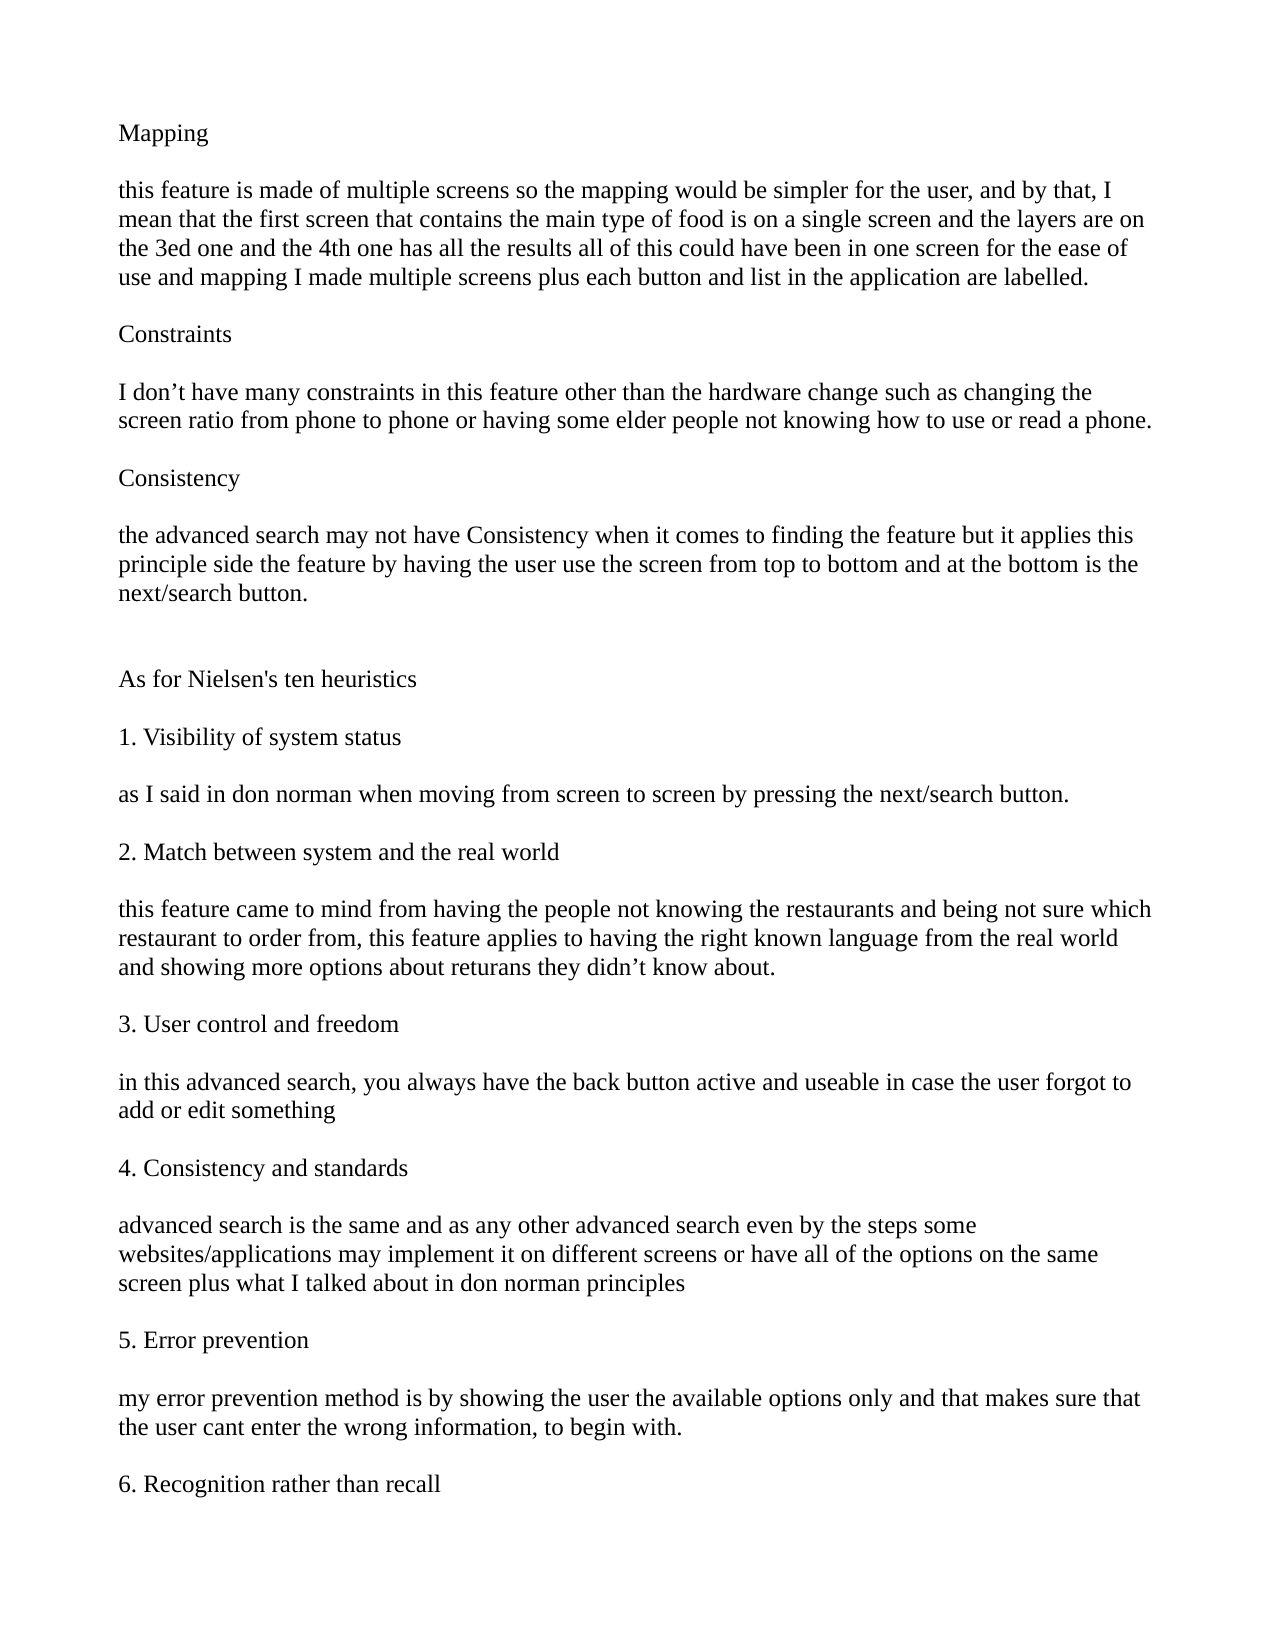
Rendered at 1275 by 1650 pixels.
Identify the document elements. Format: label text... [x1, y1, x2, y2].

text 4. Consistency and standards [118, 1153, 1157, 1182]
text Consistency [118, 463, 1157, 492]
text 2. Match between system and the real world [118, 837, 1157, 866]
text this feature came to mind from having the people not knowing the restaurants and being not sure which restaurant to order from, this feature applies to having the right known language from the real world and showing more options about returans they didn’t know about. [118, 894, 1157, 981]
text Mapping [118, 118, 1157, 147]
text 5. Error prevention [118, 1326, 1157, 1354]
text the advanced search may not have Consistency when it comes to finding the feature but it applies this principle side the feature by having the user use the screen from top to bottom and at the bottom is the next/search button. [118, 521, 1157, 607]
text in this advanced search, you always have the back button active and useable in case the user forgot to add or edit something [118, 1067, 1157, 1124]
text advanced search is the same and as any other advanced search even by the steps some websites/applications may implement it on different screens or have all of the options on the same screen plus what I talked about in don norman principles [118, 1211, 1157, 1297]
text Constraints [118, 319, 1157, 348]
text 6. Recognition rather than recall [118, 1469, 1157, 1498]
text 3. User control and freedom [118, 1009, 1157, 1038]
text this feature is made of multiple screens so the mapping would be simpler for the user, and by that, I mean that the first screen that contains the main type of food is on a single screen and the layers are on the 3ed one and the 4th one has all the results all of this could have been in one screen for the ease of use and mapping I made multiple screens plus each button and list in the application are labelled. [118, 176, 1157, 291]
text 1. Visibility of system status [118, 722, 1157, 751]
text my error prevention method is by showing the user the available options only and that makes sure that the user cant enter the wrong information, to begin with. [118, 1383, 1157, 1441]
text as I said in don norman when moving from screen to screen by pressing the next/search button. [118, 779, 1157, 808]
text As for Nielsen's ten heuristics [118, 664, 1157, 693]
text I don’t have many constraints in this feature other than the hardware change such as changing the screen ratio from phone to phone or having some elder people not knowing how to use or read a phone. [118, 377, 1157, 434]
